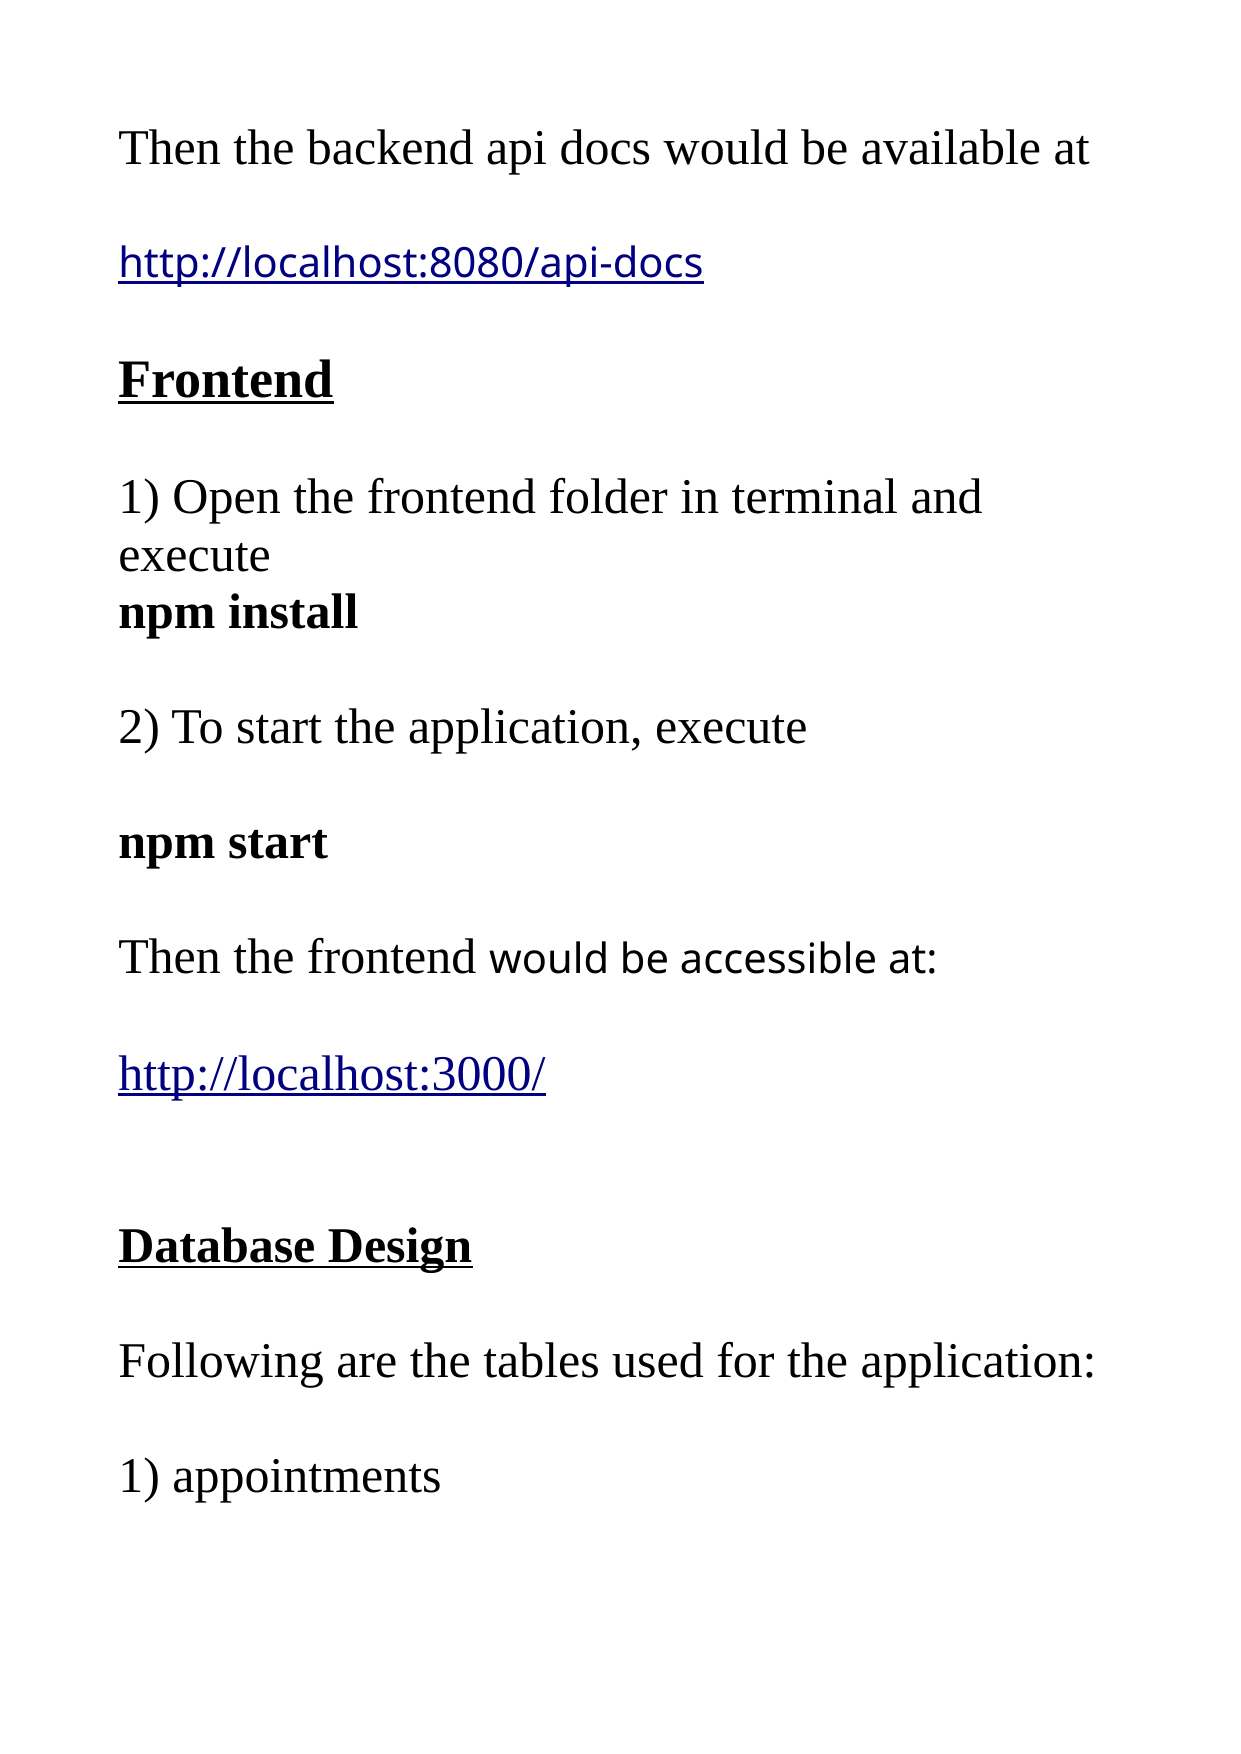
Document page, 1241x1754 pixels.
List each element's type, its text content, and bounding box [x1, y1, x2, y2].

text http://localhost:8080/api-docs [118, 233, 1122, 290]
text Then the frontend would be accessible at: [118, 927, 1122, 986]
text http://localhost:3000/ [118, 1043, 1122, 1101]
text 1) appointments [118, 1446, 1122, 1503]
text 1) Open the frontend folder in terminal and execute [118, 467, 1122, 582]
text Database Design [118, 1216, 1122, 1273]
text npm install [118, 582, 1122, 640]
text 2) To start the application, execute [118, 697, 1122, 755]
text Then the backend api docs would be available at [118, 118, 1122, 176]
text npm start [118, 812, 1122, 870]
text Following are the tables used for the application: [118, 1331, 1122, 1388]
text Frontend [118, 347, 1122, 410]
